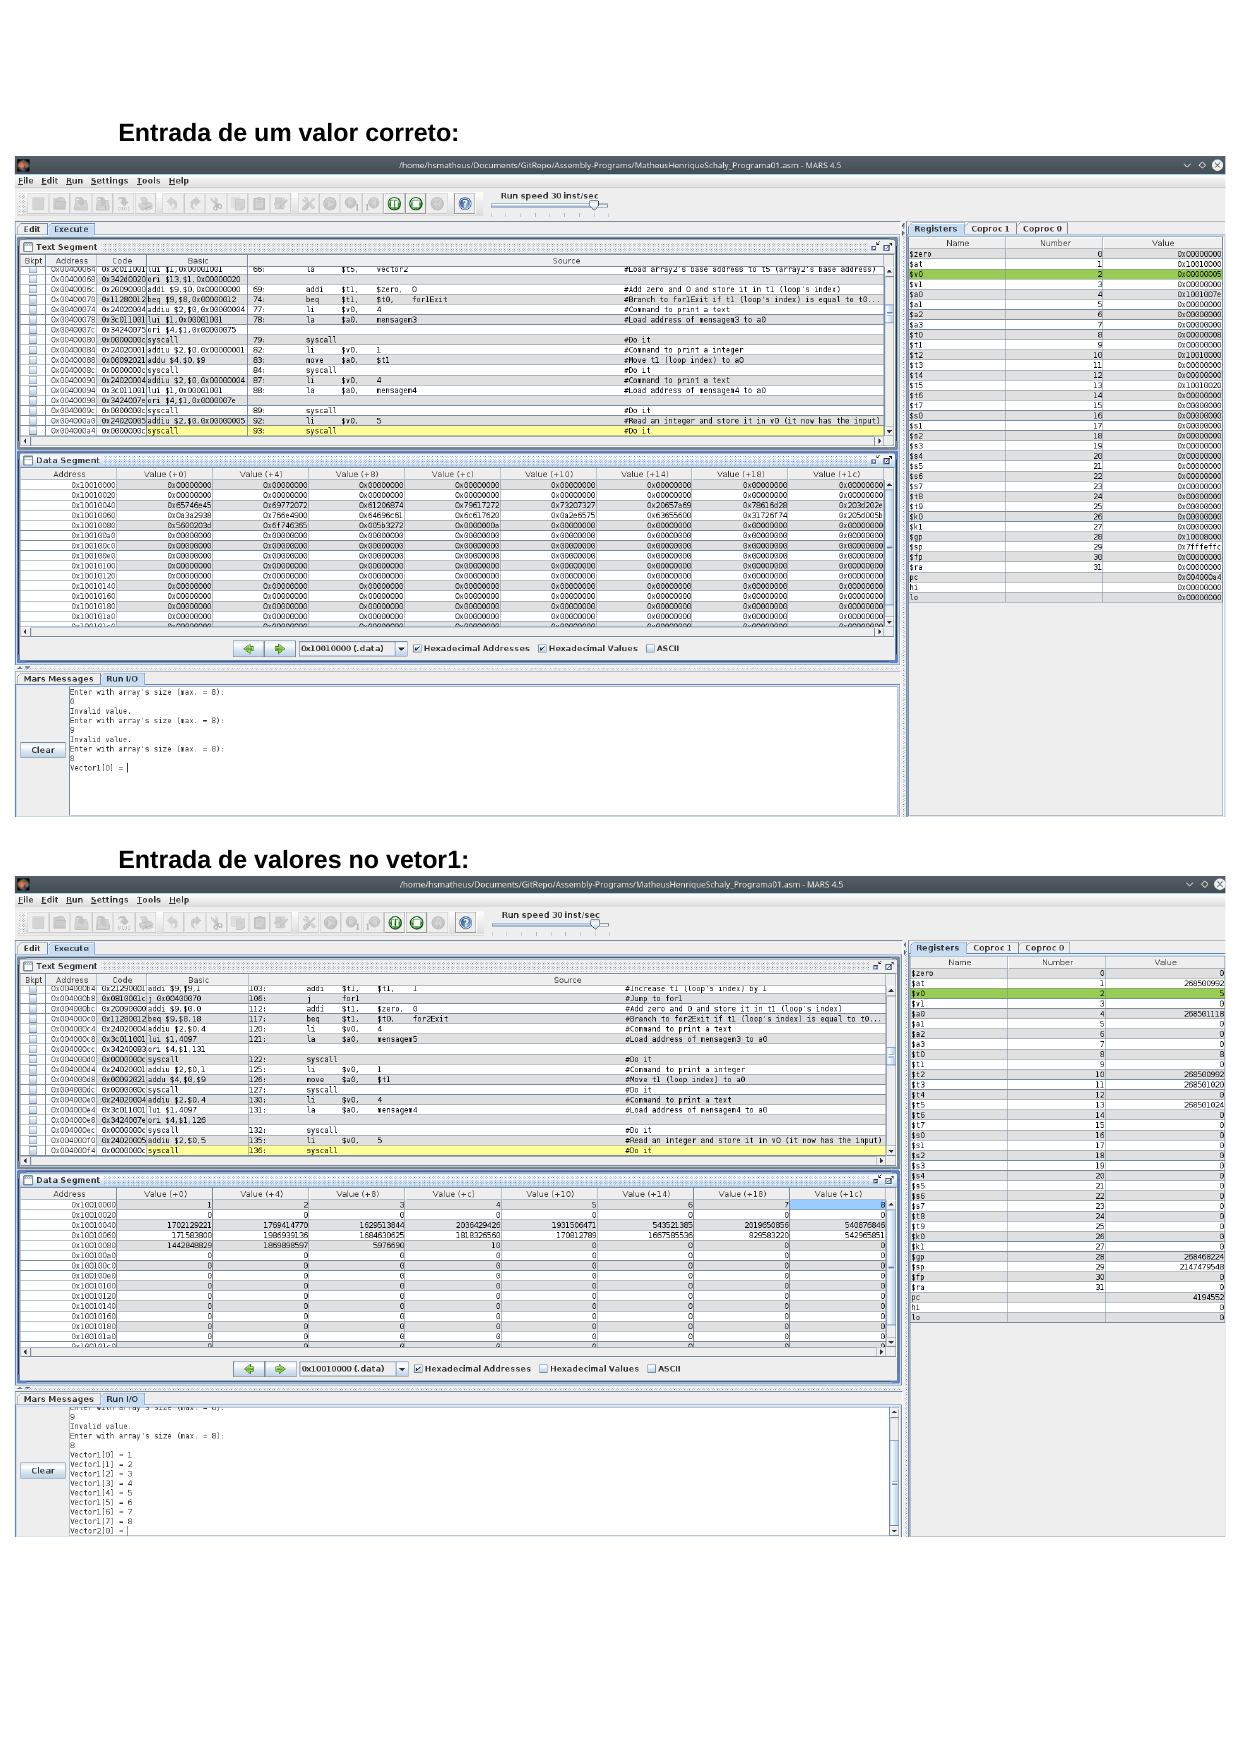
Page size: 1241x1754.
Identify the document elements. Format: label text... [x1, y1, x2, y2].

picture [14, 156, 1226, 817]
picture [14, 876, 1226, 1537]
text Entrada de valores no vetor1: [118, 845, 1122, 874]
text Entrada de um valor correto: [118, 118, 1122, 147]
